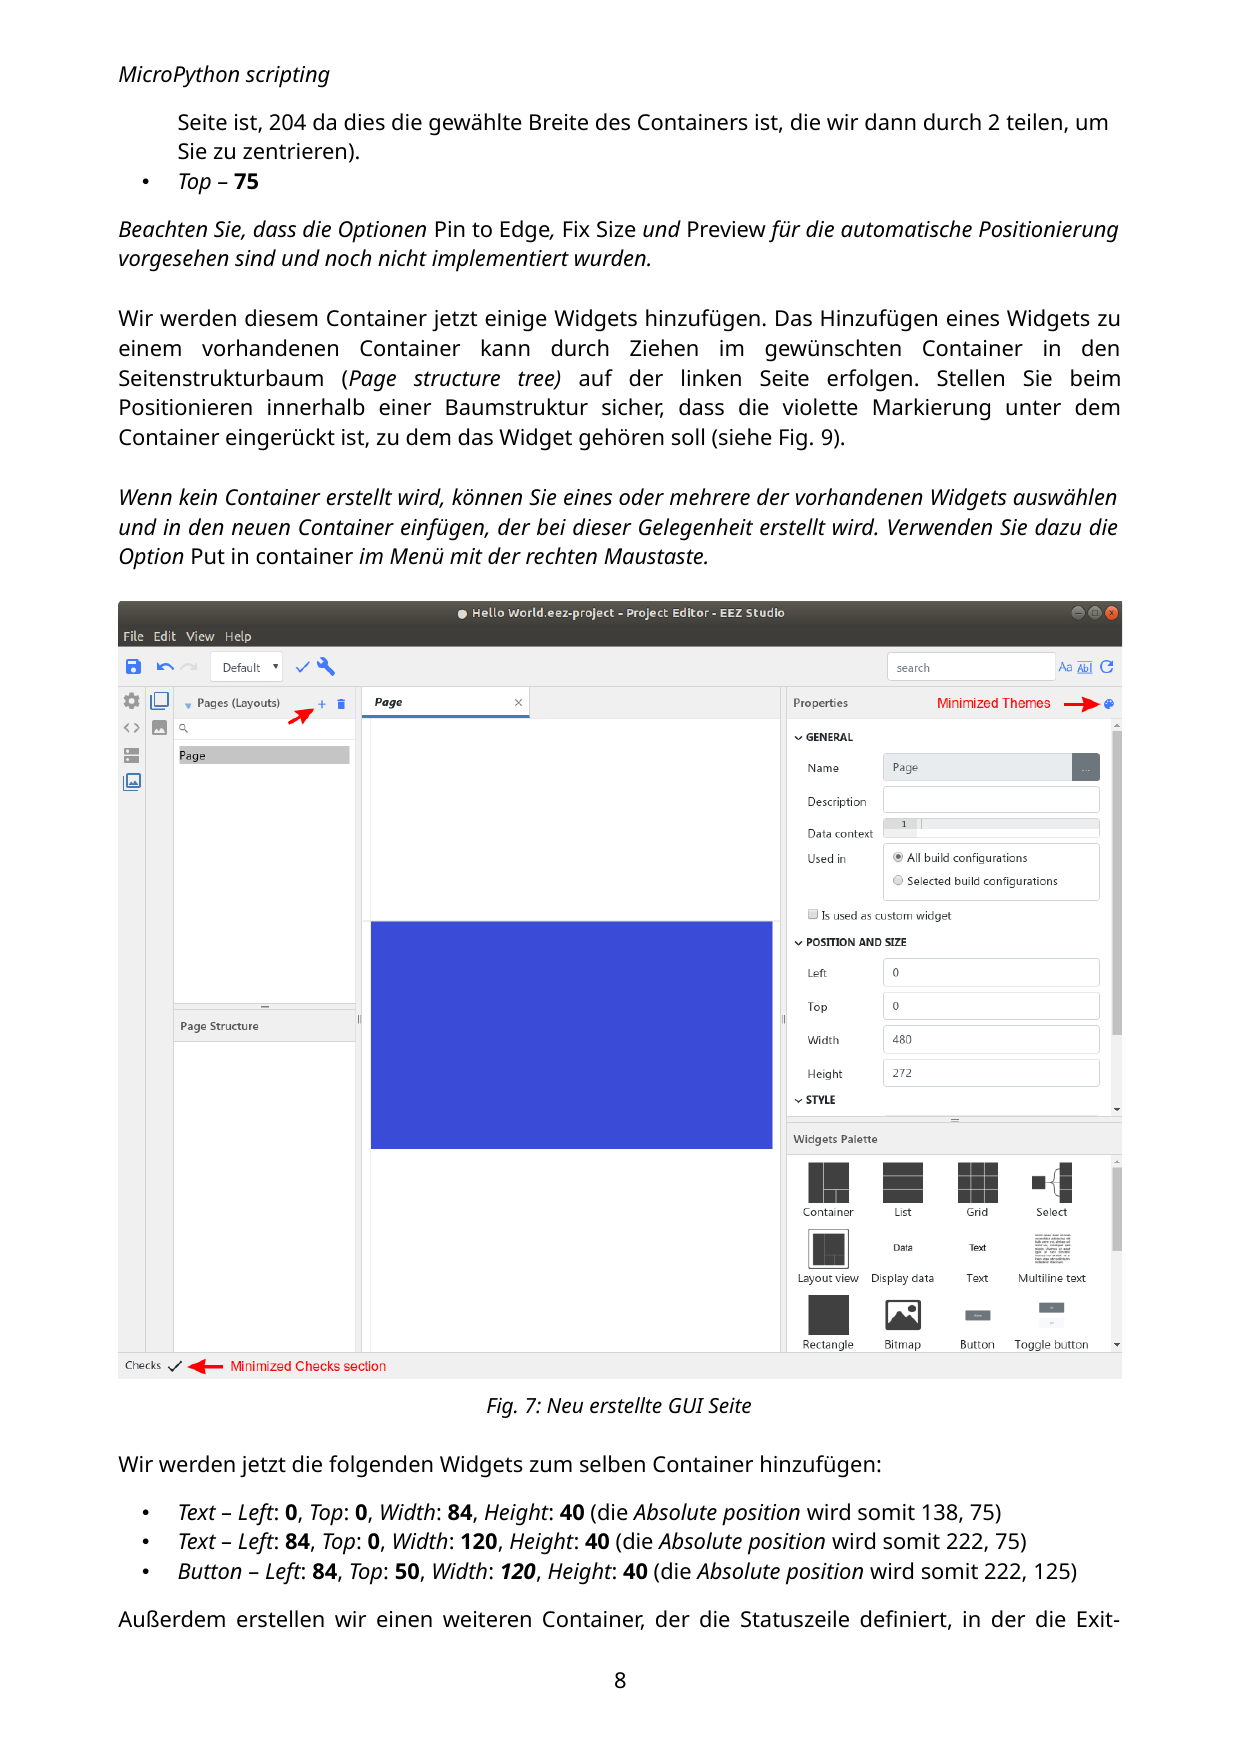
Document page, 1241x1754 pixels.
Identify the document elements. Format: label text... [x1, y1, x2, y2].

list Text – Left: 84, Top: 0, Width: 120, Height: 40 (die Absolute position wird somit 222, 75) [142, 1526, 1110, 1556]
list Top – 75 [142, 166, 1110, 196]
text Wir werden jetzt die folgenden Widgets zum selben Container hinzufügen: [118, 1449, 1122, 1479]
picture [118, 601, 1123, 1379]
text Fig. 8: Neu erstellte GUI Seite [118, 1379, 1122, 1419]
text Wenn kein Container erstellt wird, können Sie eines oder mehrere der vorhandenen Widgets auswählen und in den neuen Container einfügen, der bei dieser Gelegenheit erstellt wird. Verwenden Sie dazu die Option Put in container im Menü mit der rechten Maustaste. [118, 482, 1122, 571]
text Beachten Sie, dass die Optionen Pin to Edge, Fix Size und Preview für die automatische Positionierung vorgesehen sind und noch nicht implementiert wurden. [118, 214, 1122, 273]
text Wir werden diesem Container jetzt einige Widgets hinzufügen. Das Hinzufügen eines Widgets zu einem vorhandenen Container kann durch Ziehen im gewünschten Container in den Seitenstrukturbaum (Page structure tree) auf der linken Seite erfolgen. Stellen Sie beim Positionieren innerhalb einer Baumstruktur sicher, dass die violette Markierung unter dem Container eingerückt ist, zu dem das Widget gehören soll (siehe Fig. 11). [118, 303, 1122, 452]
list Seite ist, 204 da dies die gewählte Breite des Containers ist, die wir dann durch 2 teilen, um Sie zu zentrieren). [142, 107, 1110, 166]
list Button – Left: 84, Top: 50, Width: 120, Height: 40 (die Absolute position wird somit 222, 125) [142, 1556, 1110, 1586]
text Außerdem erstellen wir einen weiteren Container, der die Statuszeile definiert, in der die Exit- [118, 1603, 1122, 1633]
list Text – Left: 0, Top: 0, Width: 84, Height: 40 (die Absolute position wird somit 138, 75) [142, 1496, 1110, 1526]
